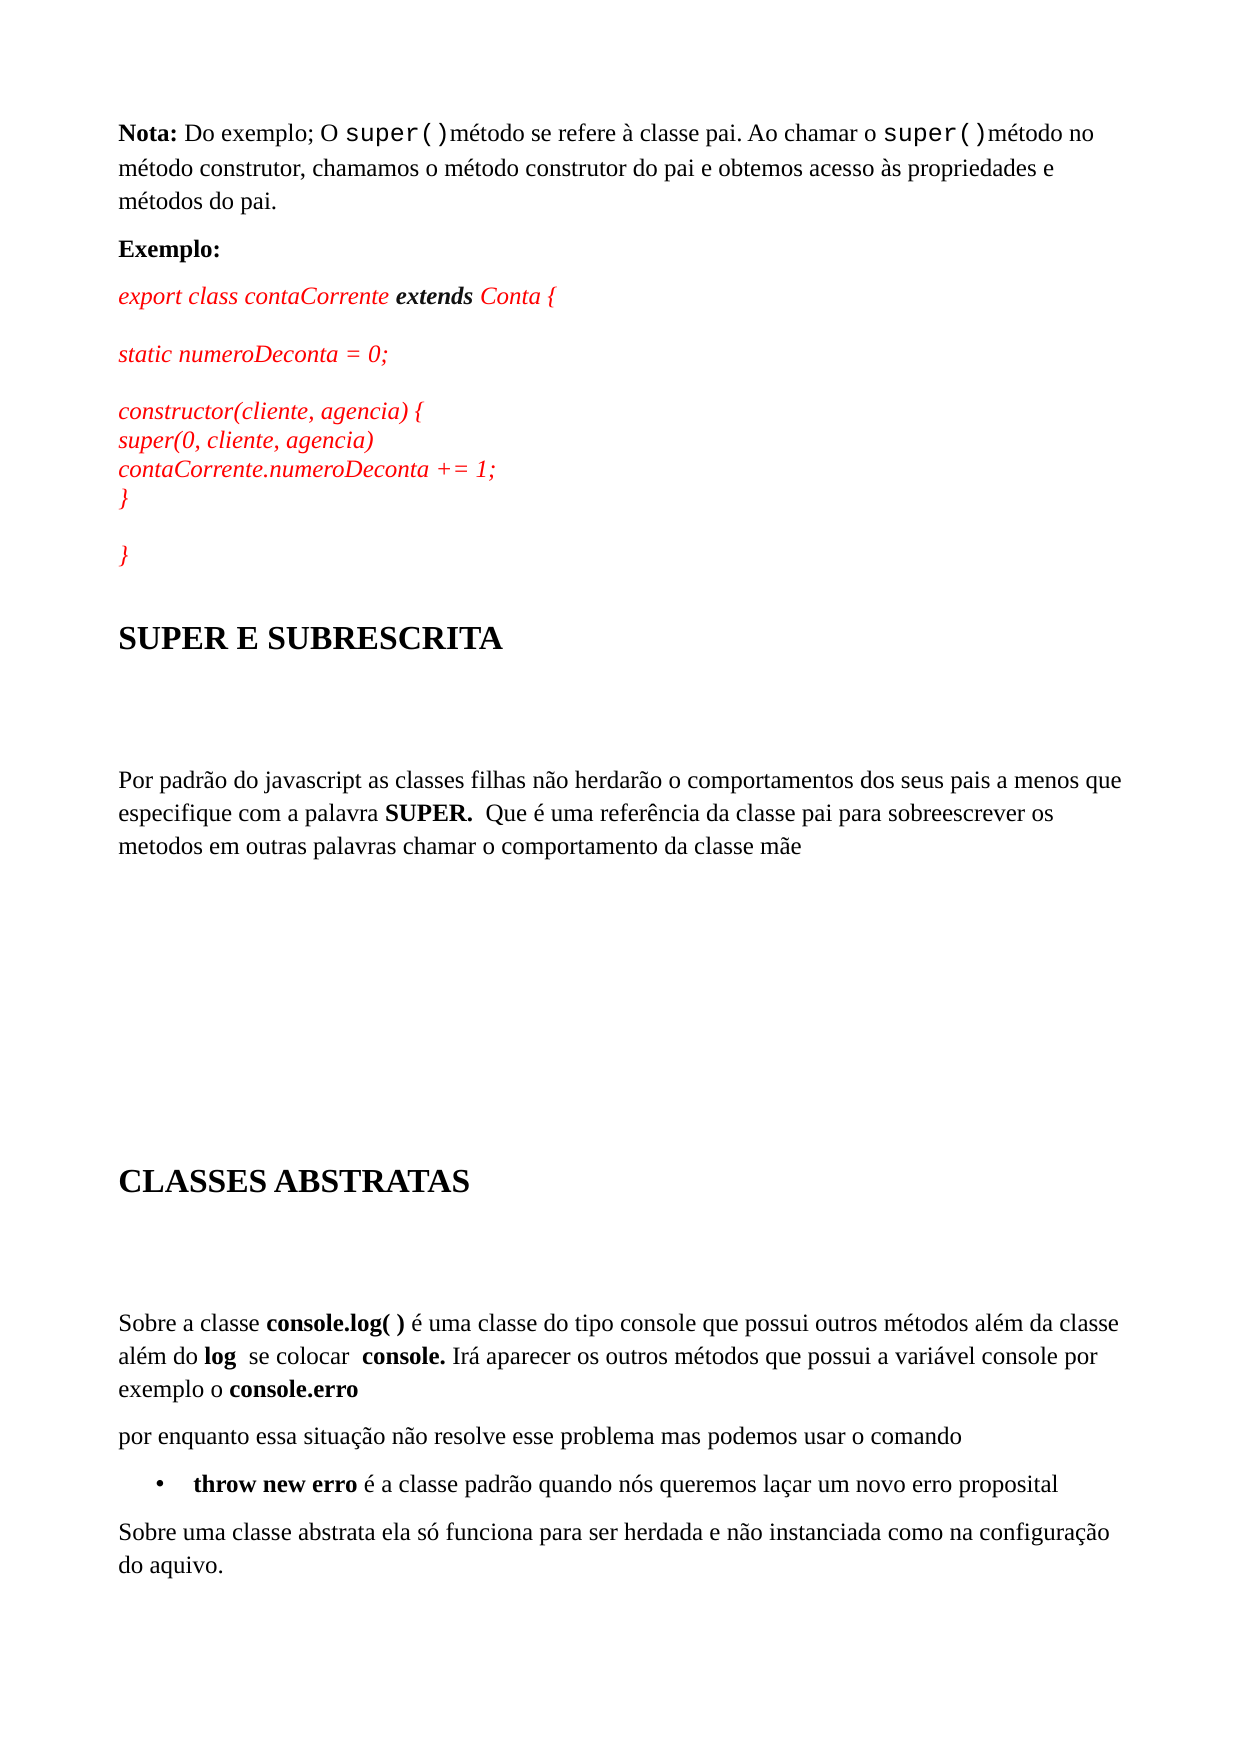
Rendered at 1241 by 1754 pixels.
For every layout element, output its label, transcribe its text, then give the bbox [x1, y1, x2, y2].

text por enquanto essa situação não resolve esse problema mas podemos usar o comando [118, 1421, 1122, 1450]
text Sobre a classe console.log( ) é uma classe do tipo console que possui outros métodos além da classe além do log se colocar console. Irá aparecer os outros métodos que possui a variável console por exemplo o console.erro [118, 1308, 1122, 1403]
subtitle classes abstratas [118, 1161, 1122, 1200]
text constructor(cliente, agencia) { [118, 396, 1122, 425]
text contaCorrente.numeroDeconta += 1; [118, 454, 1122, 483]
text } [118, 540, 1122, 569]
text export class contaCorrente extends Conta { [118, 281, 1122, 310]
text static numeroDeconta = 0; [118, 339, 1122, 368]
text } [118, 483, 1122, 511]
text Sobre uma classe abstrata ela só funciona para ser herdada e não instanciada como na configuração do aquivo. [118, 1517, 1122, 1578]
text Por padrão do javascript as classes filhas não herdarão o comportamentos dos seus pais a menos que especifique com a palavra SUPER. Que é uma referência da classe pai para sobreescrever os metodos em outras palavras chamar o comportamento da classe mãe [118, 765, 1122, 859]
text Exemplo: [118, 234, 1122, 263]
list throw new erro é a classe padrão quando nós queremos laçar um novo erro proposital [156, 1469, 1122, 1498]
subtitle super e subrescrita [118, 618, 1122, 657]
text Nota: Do exemplo; O super()método se refere à classe pai. Ao chamar o super()método no método construtor, chamamos o método construtor do pai e obtemos acesso às propriedades e métodos do pai. [118, 118, 1122, 215]
text super(0, cliente, agencia) [118, 425, 1122, 454]
